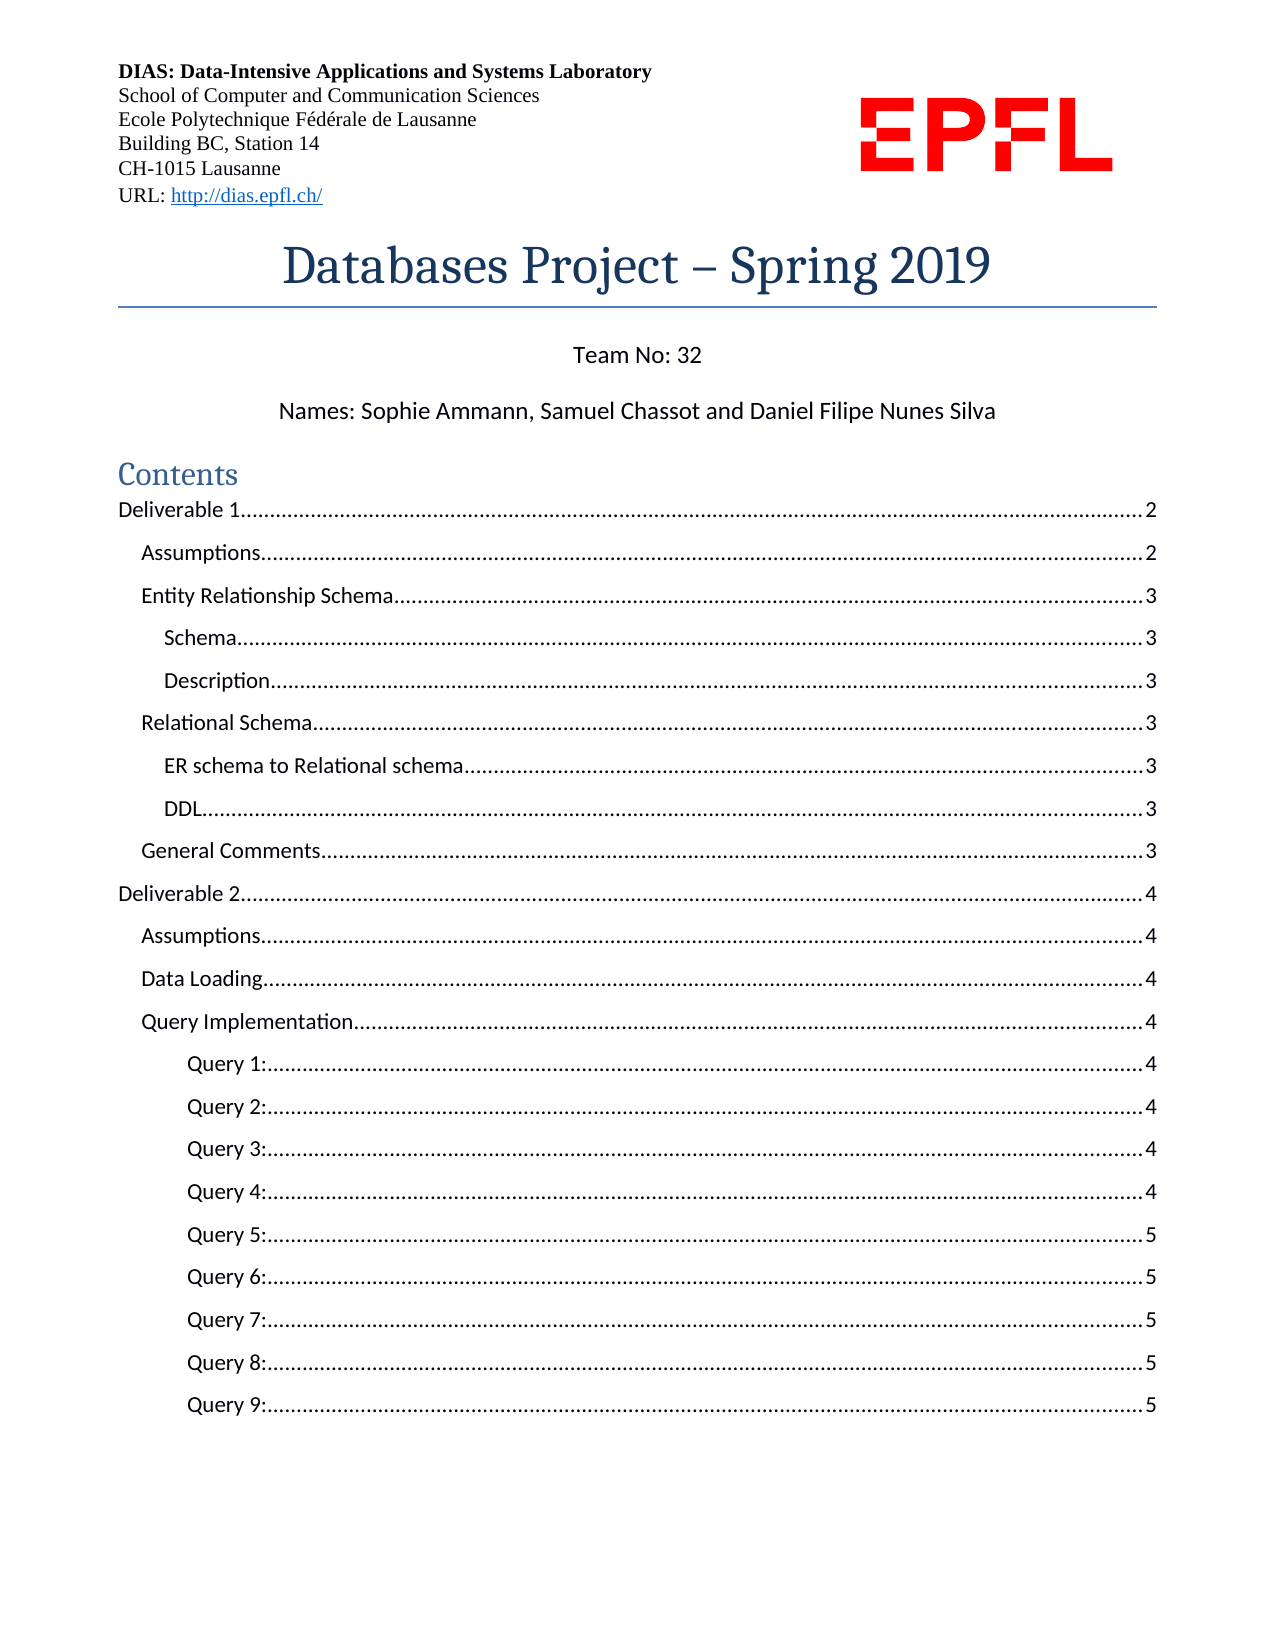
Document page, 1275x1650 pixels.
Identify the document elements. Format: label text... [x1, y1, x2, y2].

text ER schema to Relational schema 3 [164, 751, 1157, 779]
title Databases Project – Spring 2019 [118, 235, 1157, 306]
text General Comments 3 [141, 836, 1157, 864]
text Query 3: 4 [187, 1134, 1157, 1163]
text Assumptions 4 [141, 922, 1157, 949]
text Query 6: 5 [187, 1262, 1157, 1290]
text Names: Sophie Ammann, Samuel Chassot and Daniel Filipe Nunes Silva [118, 395, 1157, 425]
text Data Loading 4 [141, 964, 1157, 992]
text Schema 3 [164, 623, 1157, 651]
text Query 9: 5 [187, 1390, 1157, 1418]
text Query 7: 5 [187, 1305, 1157, 1333]
text Deliverable 2 4 [118, 879, 1157, 907]
text Query 8: 5 [187, 1348, 1157, 1376]
text DDL 3 [164, 794, 1157, 822]
text Team No: 32 [118, 339, 1157, 369]
subtitle Contents [118, 455, 1157, 493]
text Description 3 [164, 666, 1157, 694]
picture [829, 67, 1143, 203]
text Query 4: 4 [187, 1177, 1157, 1205]
text Deliverable 1 2 [118, 496, 1157, 523]
text Query Implementation 4 [141, 1007, 1157, 1035]
text Relational Schema 3 [141, 708, 1157, 737]
text Entity Relationship Schema 3 [141, 581, 1157, 609]
text Query 1: 4 [187, 1049, 1157, 1077]
text Query 2: 4 [187, 1092, 1157, 1120]
text Assumptions 2 [141, 538, 1157, 566]
text Query 5: 5 [187, 1220, 1157, 1248]
